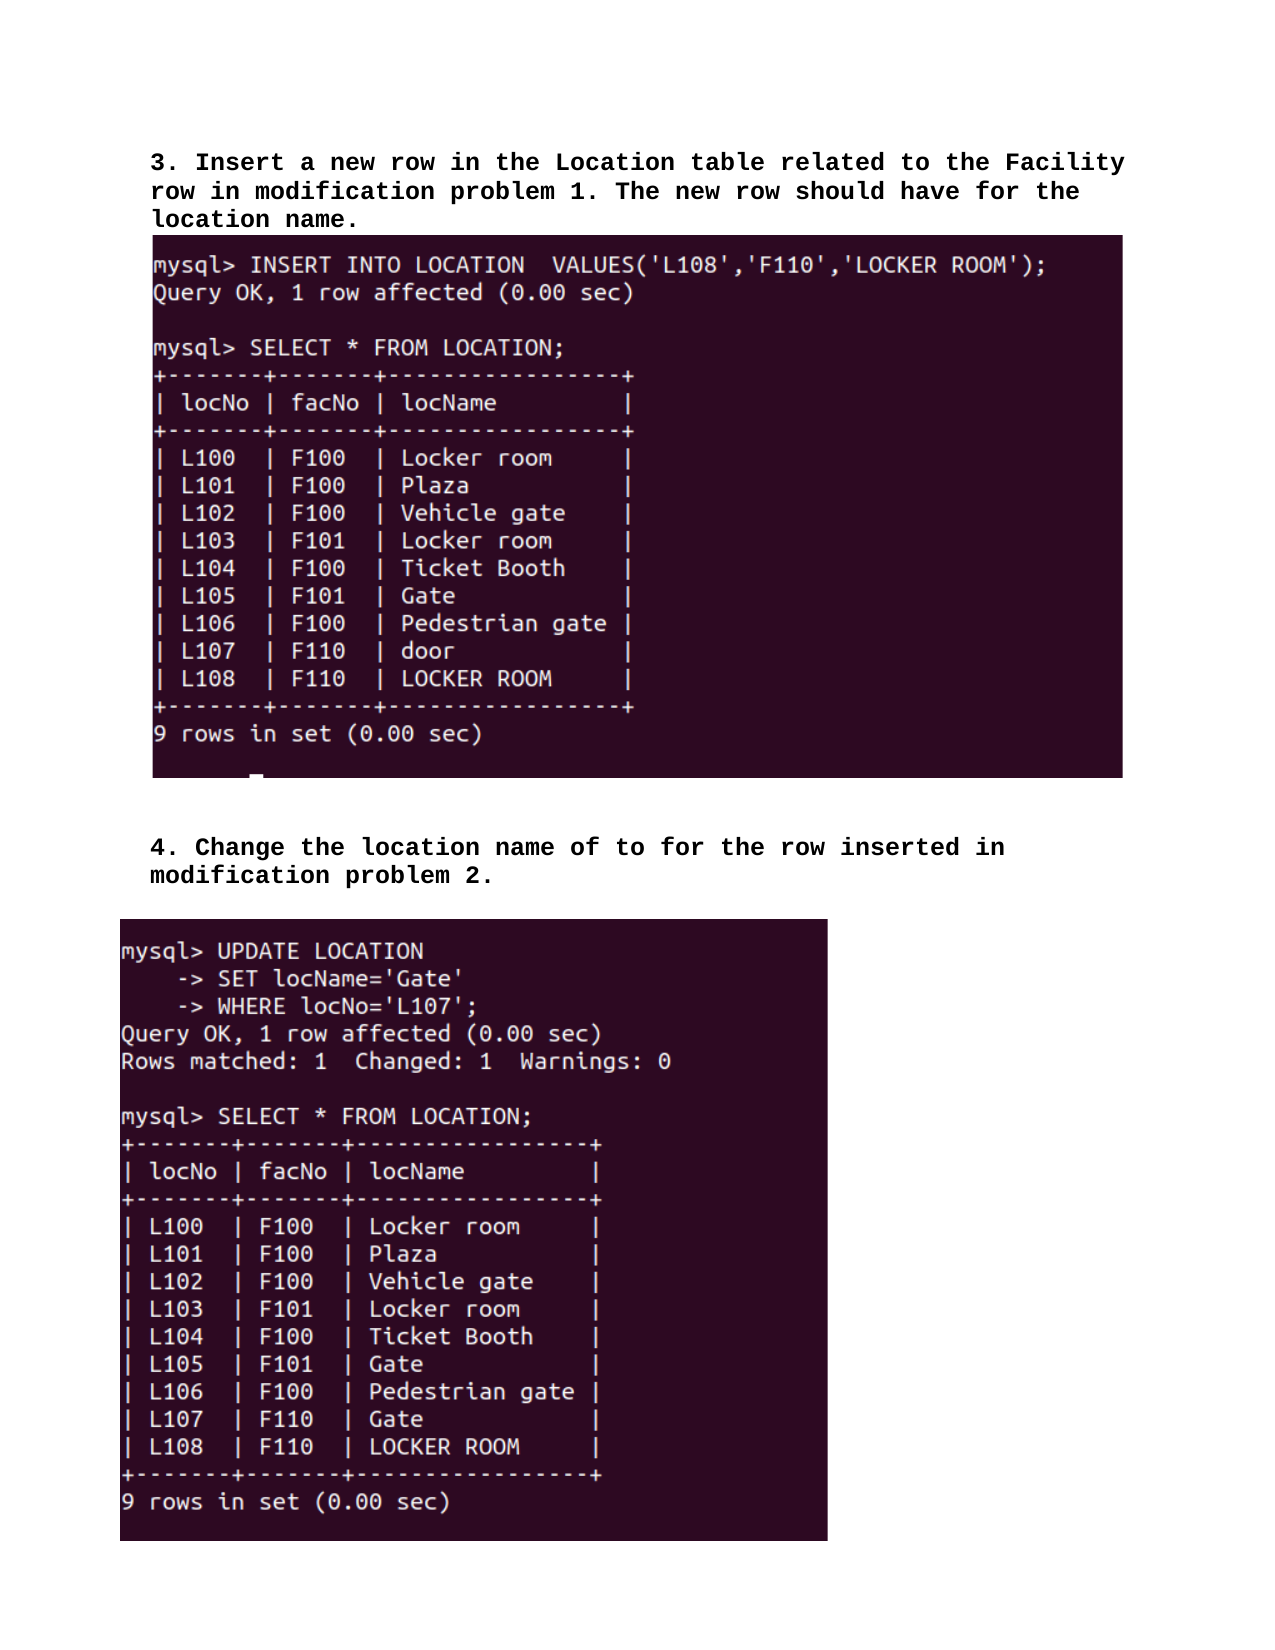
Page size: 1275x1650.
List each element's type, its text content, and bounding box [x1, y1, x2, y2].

picture [120, 919, 828, 1541]
text 4. Change the location name of to for the row inserted in modification problem 2. [150, 834, 1125, 891]
picture [152, 235, 1123, 778]
text 3. Insert a new row in the Location table related to the Facility row in modification problem 1. The new row should have for the location name. [150, 150, 1125, 235]
